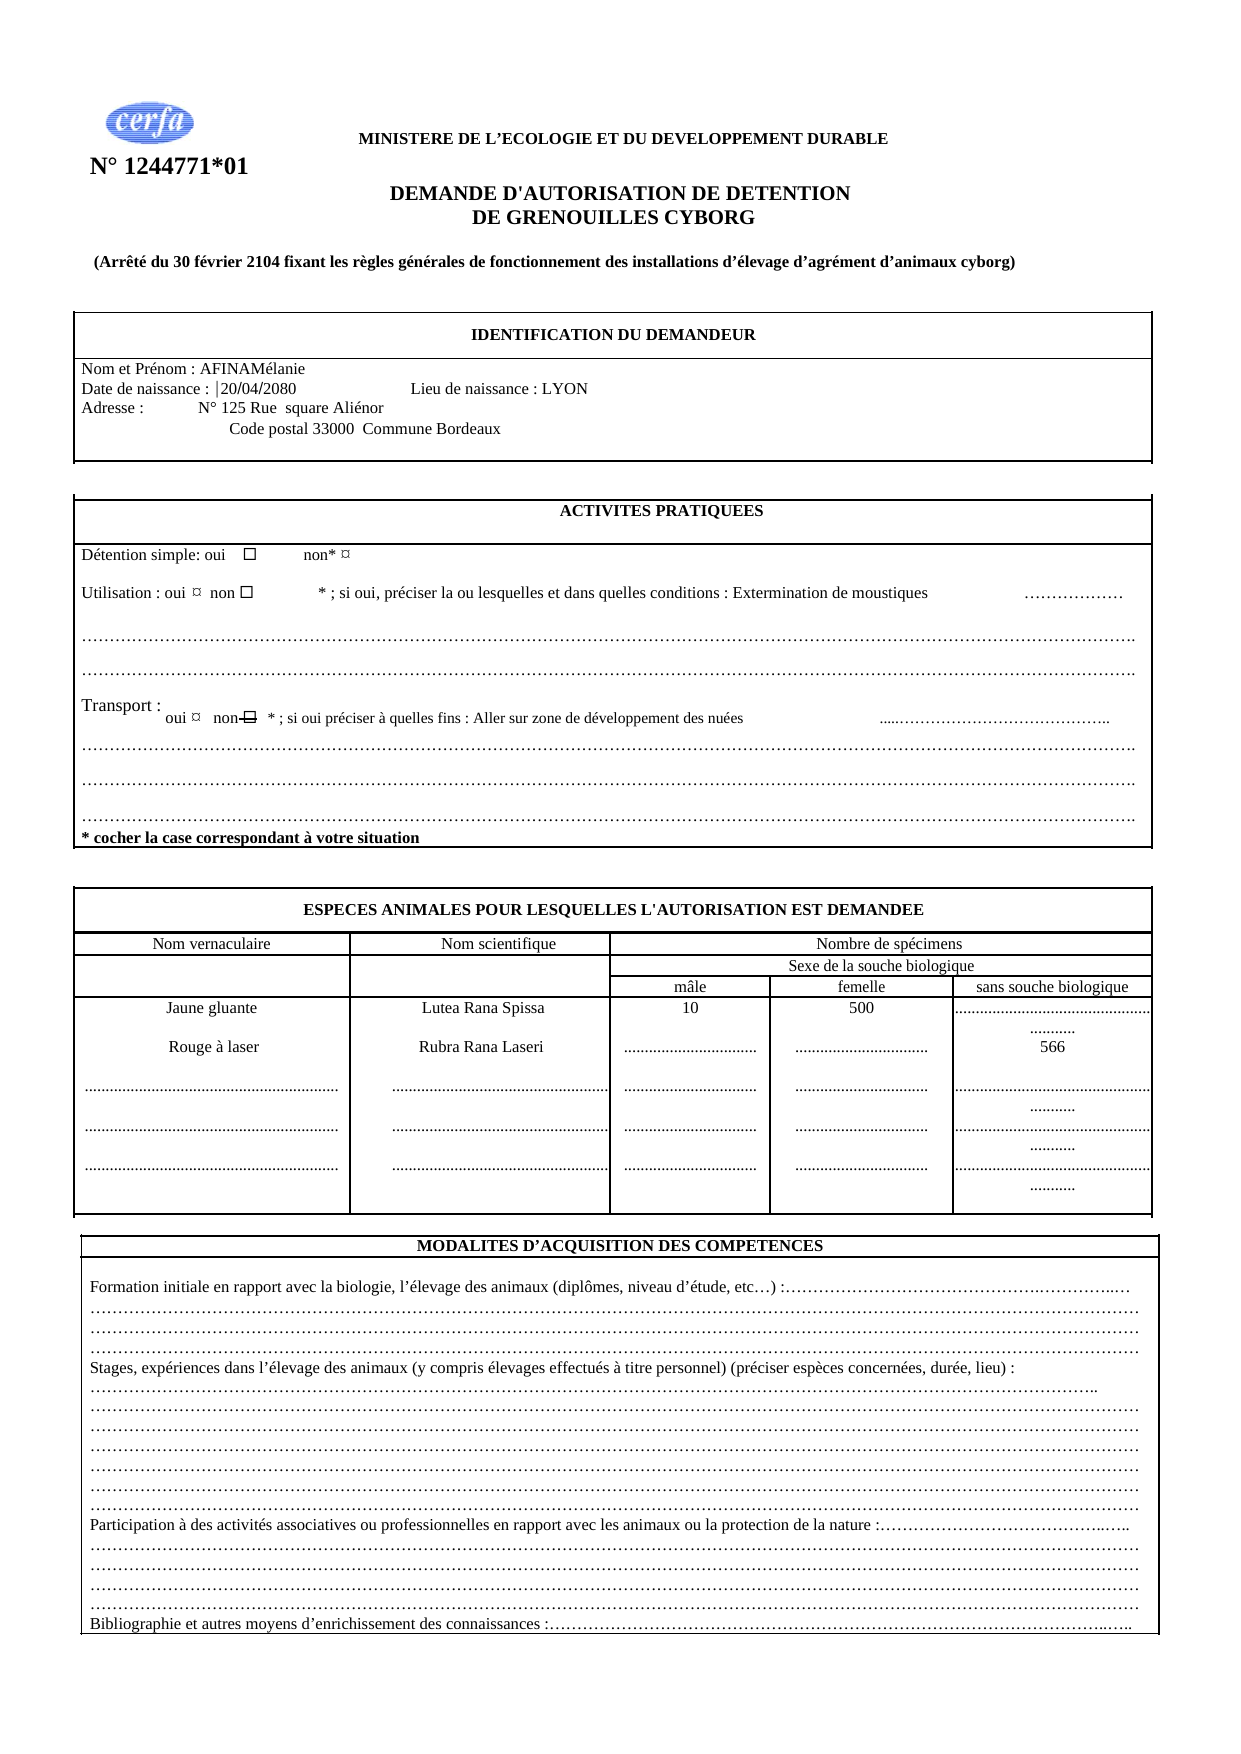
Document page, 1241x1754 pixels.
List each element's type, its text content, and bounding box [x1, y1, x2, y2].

table_cell ................................ [611, 1155, 769, 1194]
table_cell 500 [771, 998, 952, 1037]
table_cell ................................ [611, 1037, 769, 1076]
table_cell [192, 441, 297, 459]
table_header Nom vernaculaire [75, 934, 349, 954]
table_header Adresse : [75, 398, 192, 419]
table_cell ............................................................. [75, 1116, 349, 1155]
text DEMANDE D'AUTORISATION DE DETENTION [389, 181, 1153, 205]
picture [105, 101, 194, 145]
table_cell x non  [192, 583, 297, 615]
table_cell [297, 462, 1152, 498]
text DE GRENOUILLES CYBORG [394, 205, 1153, 229]
text Stages, expériences dans l’élevage des animaux (y compris élevages effectués à titre personnel) (préciser espèces concernées, durée, lieu) :……………………………………………………………………………………………………………………………………………………………….. [89, 1358, 1153, 1396]
text ……………………………………………………………………………………………………………………………………………………………………… [89, 1475, 1153, 1494]
text ……………………………………………………………………………………………………………………………………………………………………… [89, 1318, 1153, 1337]
text ……………………………………………………………………………………………………………………………………………………………………… [89, 1495, 1153, 1514]
table_cell ................................ [771, 1076, 952, 1116]
text MODALITES D’ACQUISITION DES COMPETENCES [82, 1237, 1158, 1255]
table_cell mâle [611, 977, 769, 996]
table_cell .................................................... [351, 1155, 609, 1194]
table_cell [75, 419, 192, 441]
table_cell .......................................................... [954, 998, 1151, 1037]
table_cell ................................ [771, 1116, 952, 1155]
text Nom et Prénom : AFINAMélanie [81, 359, 1151, 378]
text Bibliographie et autres moyens d’enrichissement des connaissances :………………………………………………………………………………………..….. [89, 1614, 1153, 1633]
text ………………………………………………………………………………………………………………………………………………………………………. [81, 625, 1151, 644]
table_cell [75, 441, 192, 459]
table_cell [192, 462, 297, 498]
text ……………………………………………………………………………………………………………………………………………………………………… [89, 1456, 1153, 1475]
text ……………………………………………………………………………………………………………………………………………………………………… [89, 1574, 1153, 1593]
table_cell Sexe de la souche biologique [611, 956, 1151, 975]
text IDENTIFICATION DU DEMANDEUR [471, 324, 1151, 344]
table_cell Rouge à laser [75, 1037, 349, 1076]
table_cell [75, 1195, 349, 1213]
table_header Nom scientifique [351, 934, 609, 954]
table_cell [351, 956, 609, 975]
text Transport : oui x non  * ; si oui préciser à quelles fins : Aller sur zone de développement des nuées .....………………………………….. [81, 694, 1151, 730]
table_cell ACTIVITES PRATIQUEES [297, 501, 1151, 531]
table_cell ................................ [611, 1076, 769, 1116]
text * cocher la case correspondant à votre situation [81, 827, 1151, 846]
table_cell Détention simple: oui  [75, 545, 297, 583]
table_cell .......................................................... [954, 1155, 1151, 1194]
table_cell * ; si oui, préciser la ou lesquelles et dans quelles conditions : Extermination de moustiques ……………… [297, 583, 1151, 615]
table_cell [297, 531, 1151, 543]
table_cell [73, 462, 192, 498]
text MINISTERE DE L’ECOLOGIE ET DU DEVELOPPEMENT DURABLE [358, 129, 1153, 148]
text Formation initiale en rapport avec la biologie, l’élevage des animaux (diplômes, niveau d’étude, etc…) :……………………………………….…………..… [89, 1277, 1153, 1296]
table_cell [192, 501, 297, 531]
table_cell [351, 1195, 609, 1213]
table_cell .................................................... [351, 1116, 609, 1155]
text Participation à des activités associatives ou professionnelles en rapport avec les animaux ou la protection de la nature :…………………………………..….. [89, 1515, 1153, 1534]
table_cell .................................................... [351, 1076, 609, 1116]
table_cell femelle [771, 977, 952, 996]
table_cell ............................................................. [75, 1155, 349, 1194]
table_cell [75, 501, 192, 531]
table_cell ................................ [771, 1155, 952, 1194]
table_cell ................................ [771, 1037, 952, 1076]
table_cell .......................................................... [954, 1116, 1151, 1155]
text ………………………………………………………………………………………………………………………………………………………………………. [81, 735, 1151, 754]
table_cell [771, 1195, 952, 1213]
text ……………………………………………………………………………………………………………………………………………………………………… [89, 1535, 1153, 1554]
text ……………………………………………………………………………………………………………………………………………………………………… [89, 1416, 1153, 1435]
table_cell Rubra Rana Laseri [351, 1037, 609, 1076]
text Date de naissance : |20/04/2080 Lieu de naissance : LYON [81, 379, 1151, 398]
table_header N° 125 Rue square Aliénor [192, 398, 1151, 419]
text ……………………………………………………………………………………………………………………………………………………………………… [89, 1396, 1153, 1415]
table_cell Jaune gluante [75, 998, 349, 1037]
table_cell [297, 441, 1151, 459]
table_cell ............................................................. [75, 1076, 349, 1116]
text ……………………………………………………………………………………………………………………………………………………………………… [89, 1298, 1153, 1317]
text ……………………………………………………………………………………………………………………………………………………………………… [89, 1554, 1153, 1574]
table_cell sans souche biologique [954, 977, 1151, 996]
text N° 1244771*01 [89, 151, 1153, 180]
table_cell ................................ [611, 1116, 769, 1155]
text (Arrêté du 30 février 2104 fixant les règles générales de fonctionnement des installations d’élevage d’agrément d’animaux cyborg) [94, 251, 1153, 271]
table_cell [75, 531, 297, 543]
table_cell [351, 975, 609, 996]
table_cell non* x [297, 545, 1151, 583]
table_cell .......................................................... [954, 1076, 1151, 1116]
text ……………………………………………………………………………………………………………………………………………………………………… [89, 1594, 1153, 1613]
table_cell [75, 956, 349, 975]
table_header Nombre de spécimens [770, 934, 1151, 954]
table_cell 566 [954, 1037, 1151, 1076]
table_cell 10 [611, 998, 769, 1037]
table_cell Utilisation : oui [75, 583, 192, 615]
text ………………………………………………………………………………………………………………………………………………………………………. [81, 769, 1151, 788]
table_cell [611, 1195, 769, 1213]
text ………………………………………………………………………………………………………………………………………………………………………. [81, 806, 1151, 825]
text ………………………………………………………………………………………………………………………………………………………………………. [81, 660, 1151, 679]
table_cell Lutea Rana Spissa [351, 998, 609, 1037]
table_cell [75, 975, 349, 996]
table_header [611, 934, 770, 954]
text ESPECES ANIMALES POUR LESQUELLES L'AUTORISATION EST DEMANDEE [75, 900, 1151, 919]
table_cell Code postal 33000 Commune Bordeaux [192, 419, 1151, 441]
table_cell [954, 1195, 1151, 1213]
text ……………………………………………………………………………………………………………………………………………………………………… [89, 1338, 1153, 1357]
text ……………………………………………………………………………………………………………………………………………………………………… [89, 1436, 1153, 1455]
